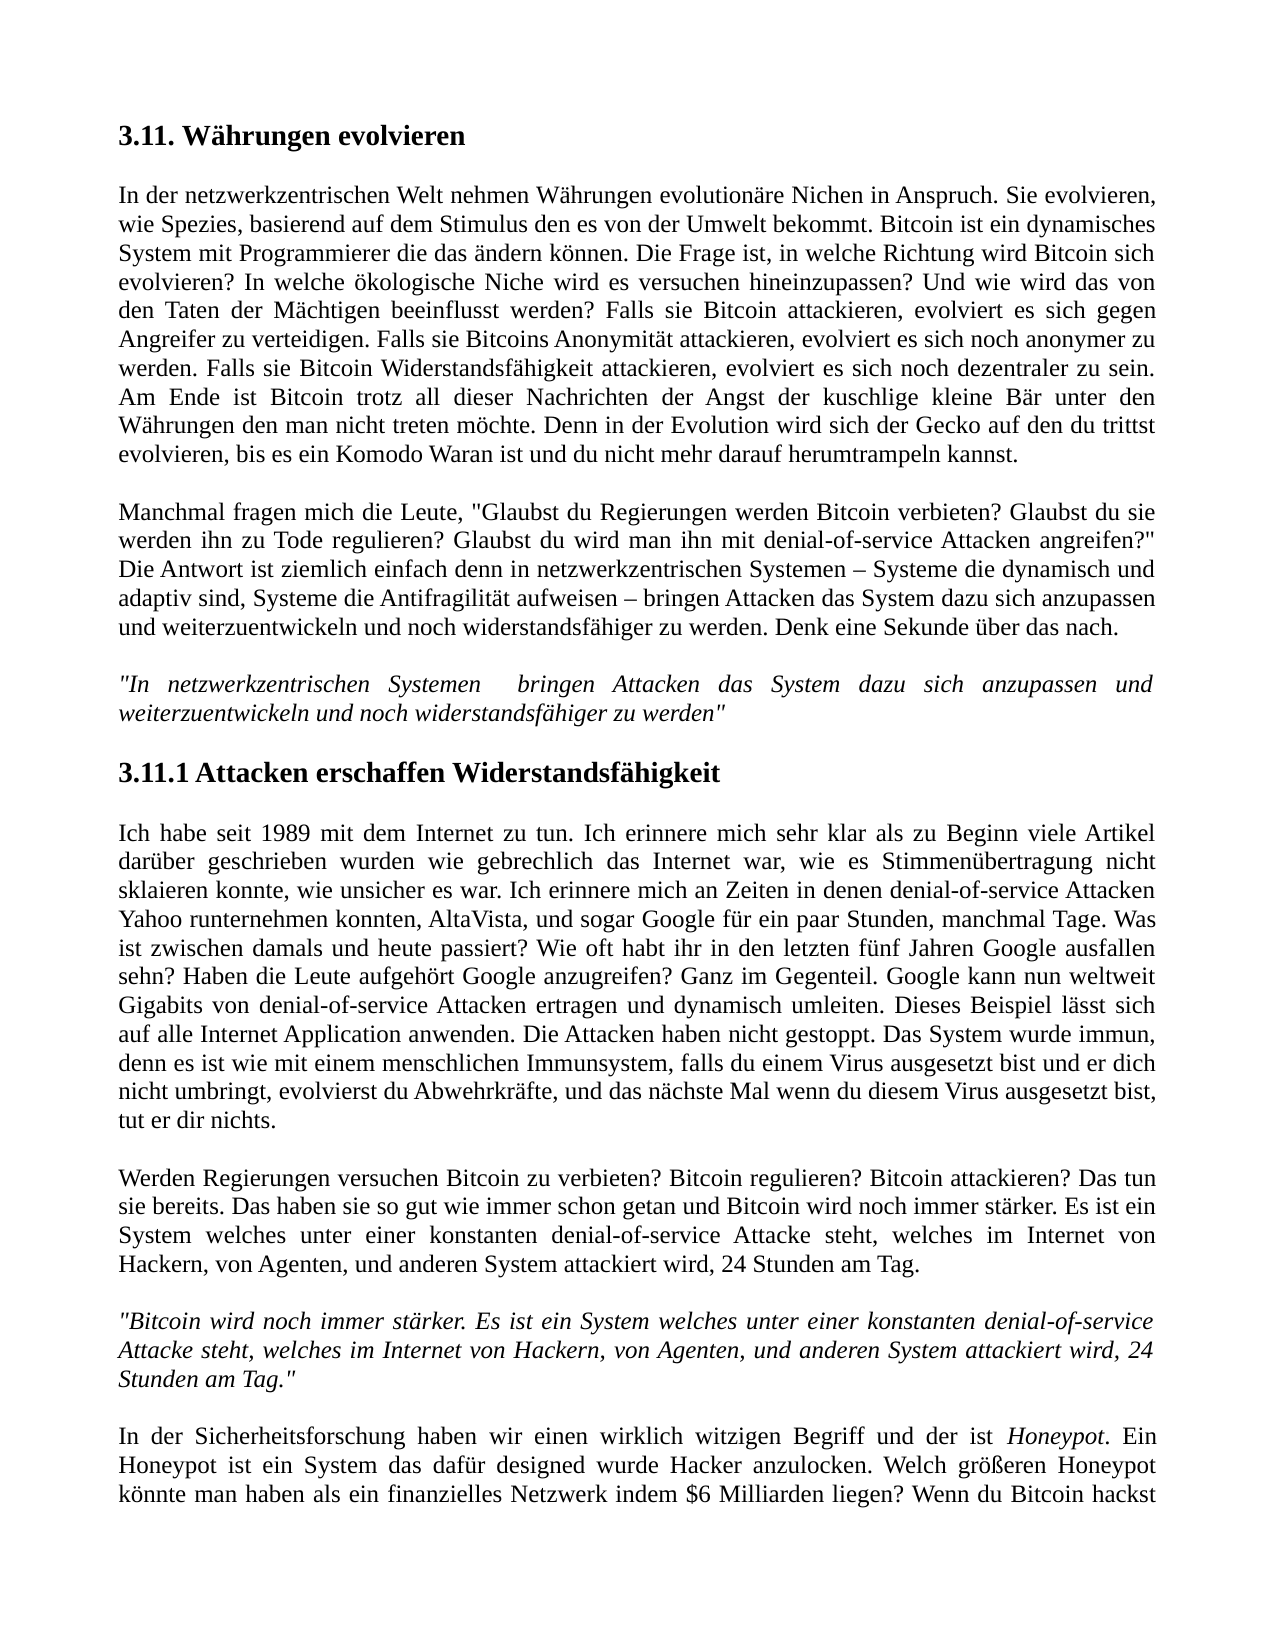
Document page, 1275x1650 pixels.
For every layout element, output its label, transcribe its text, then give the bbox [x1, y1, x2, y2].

text Manchmal fragen mich die Leute, "Glaubst du Regierungen werden Bitcoin verbieten? Glaubst du sie werden ihn zu Tode regulieren? Glaubst du wird man ihn mit denial-of-service Attacken angreifen?" Die Antwort ist ziemlich einfach denn in netzwerkzentrischen Systemen – Systeme die dynamisch und adaptiv sind, Systeme die Antifragilität aufweisen – bringen Attacken das System dazu sich anzupassen und weiterzuentwickeln und noch widerstandsfähiger zu werden. Denk eine Sekunde über das nach. [118, 497, 1157, 640]
text "In netzwerkzentrischen Systemen bringen Attacken das System dazu sich anzupassen und weiterzuentwickeln und noch widerstandsfähiger zu werden" [118, 669, 1157, 727]
text In der netzwerkzentrischen Welt nehmen Währungen evolutionäre Nichen in Anspruch. Sie evolvieren, wie Spezies, basierend auf dem Stimulus den es von der Umwelt bekommt. Bitcoin ist ein dynamisches System mit Programmierer die das ändern können. Die Frage ist, in welche Richtung wird Bitcoin sich evolvieren? In welche ökologische Niche wird es versuchen hineinzupassen? Und wie wird das von den Taten der Mächtigen beeinflusst werden? Falls sie Bitcoin attackieren, evolviert es sich gegen Angreifer zu verteidigen. Falls sie Bitcoins Anonymität attackieren, evolviert es sich noch anonymer zu werden. Falls sie Bitcoin Widerstandsfähigkeit attackieren, evolviert es sich noch dezentraler zu sein. Am Ende ist Bitcoin trotz all dieser Nachrichten der Angst der kuschlige kleine Bär unter den Währungen den man nicht treten möchte. Denn in der Evolution wird sich der Gecko auf den du trittst evolvieren, bis es ein Komodo Waran ist und du nicht mehr darauf herumtrampeln kannst. [118, 180, 1157, 468]
text "Bitcoin wird noch immer stärker. Es ist ein System welches unter einer konstanten denial-of-service Attacke steht, welches im Internet von Hackern, von Agenten, und anderen System attackiert wird, 24 Stunden am Tag." [118, 1306, 1157, 1393]
text In der Sicherheitsforschung haben wir einen wirklich witzigen Begriff und der ist Honeypot. Ein Honeypot ist ein System das dafür designed wurde Hacker anzulocken. Welch größeren Honeypot könnte man haben als ein finanzielles Netzwerk indem $6 Milliarden liegen? Wenn du Bitcoin hackst [118, 1421, 1157, 1508]
text Werden Regierungen versuchen Bitcoin zu verbieten? Bitcoin regulieren? Bitcoin attackieren? Das tun sie bereits. Das haben sie so gut wie immer schon getan und Bitcoin wird noch immer stärker. Es ist ein System welches unter einer konstanten denial-of-service Attacke steht, welches im Internet von Hackern, von Agenten, und anderen System attackiert wird, 24 Stunden am Tag. [118, 1163, 1157, 1278]
text 3.11.1 Attacken erschaffen Widerstandsfähigkeit [118, 755, 1157, 789]
text Ich habe seit 1989 mit dem Internet zu tun. Ich erinnere mich sehr klar als zu Beginn viele Artikel darüber geschrieben wurden wie gebrechlich das Internet war, wie es Stimmenübertragung nicht sklaieren konnte, wie unsicher es war. Ich erinnere mich an Zeiten in denen denial-of-service Attacken Yahoo runternehmen konnten, AltaVista, und sogar Google für ein paar Stunden, manchmal Tage. Was ist zwischen damals und heute passiert? Wie oft habt ihr in den letzten fünf Jahren Google ausfallen sehn? Haben die Leute aufgehört Google anzugreifen? Ganz im Gegenteil. Google kann nun weltweit Gigabits von denial-of-service Attacken ertragen und dynamisch umleiten. Dieses Beispiel lässt sich auf alle Internet Application anwenden. Die Attacken haben nicht gestoppt. Das System wurde immun, denn es ist wie mit einem menschlichen Immunsystem, falls du einem Virus ausgesetzt bist und er dich nicht umbringt, evolvierst du Abwehrkräfte, und das nächste Mal wenn du diesem Virus ausgesetzt bist, tut er dir nichts. [118, 818, 1157, 1134]
text 3.11. Währungen evolvieren [118, 118, 1157, 152]
